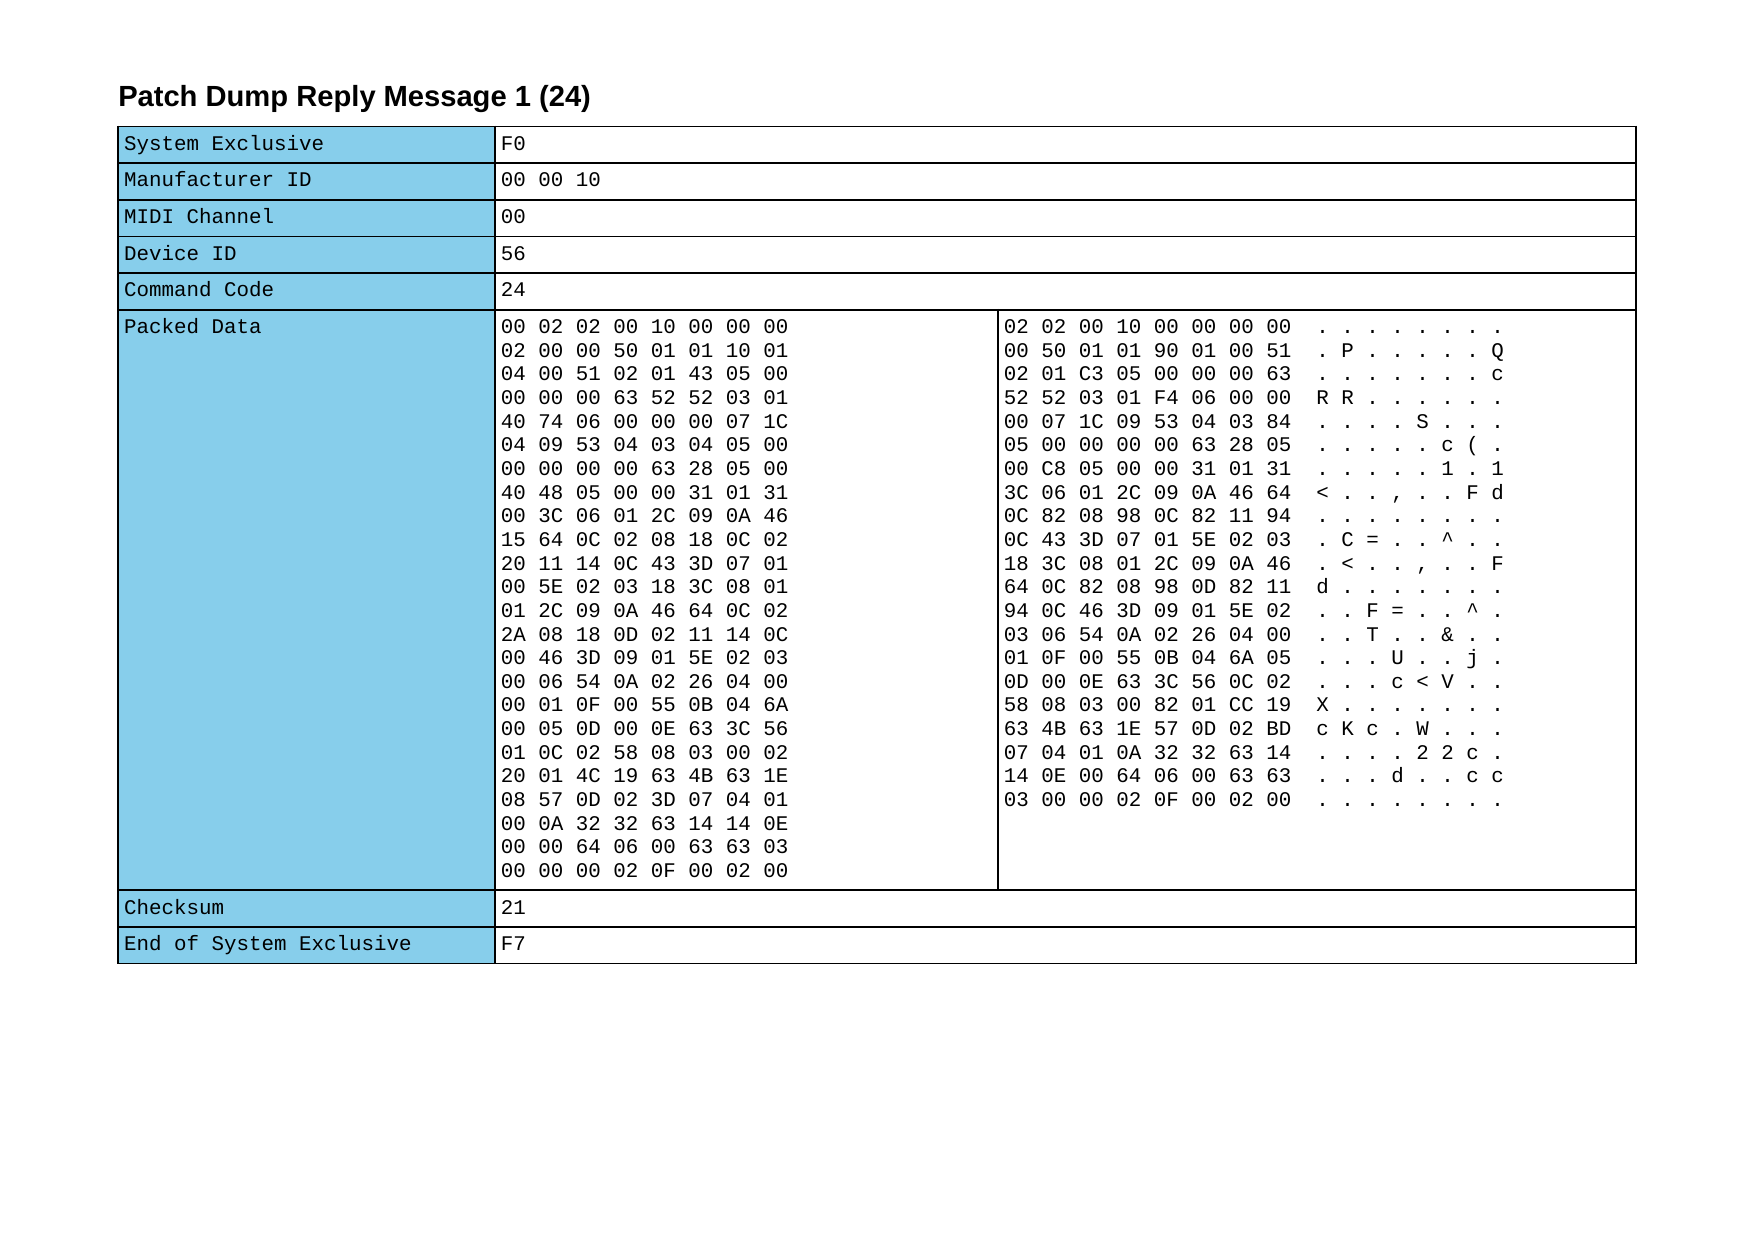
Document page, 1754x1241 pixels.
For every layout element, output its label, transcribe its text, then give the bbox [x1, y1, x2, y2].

table_cell End of System Exclusive [119, 928, 494, 963]
table_header System Exclusive [119, 127, 494, 162]
table_cell 02 02 00 10 00 00 00 00 . . . . . . . . 00 50 01 01 90 01 00 51 . P . . . . . Q 02 01 C3 05 00 00 00 63 . . . . . . . c 52 52 03 01 F4 06 00 00 R R . . . . . . 00 07 1C 09 53 04 03 84 . . . . S . . . 05 00 00 00 00 63 28 05 . . . . . c ( . 00 C8 05 00 00 31 01 31 . . . . . 1 . 1 3C 06 01 2C 09 0A 46 64 < . . , . . F d 0C 82 08 98 0C 82 11 94 . . . . . . . . 0C 43 3D 07 01 5E 02 03 . C = . . ^ . . 18 3C 08 01 2C 09 0A 46 . < . . , . . F 64 0C 82 08 98 0D 82 11 d . . . . . . . 94 0C 46 3D 09 01 5E 02 . . F = . . ^ . 03 06 54 0A 02 26 04 00 . . T . . & . . 01 0F 00 55 0B 04 6A 05 . . . U . . j . 0D 00 0E 63 3C 56 0C 02 . . . c < V . . 58 08 03 00 82 01 CC 19 X . . . . . . . 63 4B 63 1E 57 0D 02 BD c K c . W . . . 07 04 01 0A 32 32 63 14 . . . . 2 2 c . 14 0E 00 64 06 00 63 63 . . . d . . c c 03 00 00 02 0F 00 02 00 . . . . . . . . [999, 311, 1635, 889]
table_cell Manufacturer ID [119, 164, 494, 199]
table_cell 00 [496, 201, 1635, 236]
table_cell Device ID [119, 237, 494, 272]
table_header F0 [496, 127, 1635, 162]
table_cell 56 [496, 237, 1635, 272]
table_cell Checksum [119, 891, 494, 926]
table_cell 00 02 02 00 10 00 00 00 02 00 00 50 01 01 10 01 04 00 51 02 01 43 05 00 00 00 00 63 52 52 03 01 40 74 06 00 00 00 07 1C 04 09 53 04 03 04 05 00 00 00 00 00 63 28 05 00 40 48 05 00 00 31 01 31 00 3C 06 01 2C 09 0A 46 15 64 0C 02 08 18 0C 02 20 11 14 0C 43 3D 07 01 00 5E 02 03 18 3C 08 01 01 2C 09 0A 46 64 0C 02 2A 08 18 0D 02 11 14 0C 00 46 3D 09 01 5E 02 03 00 06 54 0A 02 26 04 00 00 01 0F 00 55 0B 04 6A 00 05 0D 00 0E 63 3C 56 01 0C 02 58 08 03 00 02 20 01 4C 19 63 4B 63 1E 08 57 0D 02 3D 07 04 01 00 0A 32 32 63 14 14 0E 00 00 64 06 00 63 63 03 00 00 00 02 0F 00 02 00 [496, 311, 997, 889]
subtitle Patch Dump Reply Message 1 (24) [118, 79, 1636, 113]
table_cell Command Code [119, 274, 494, 309]
table_cell F7 [496, 928, 1635, 963]
table_cell 24 [496, 274, 1635, 309]
table_cell Packed Data [119, 311, 494, 889]
table_cell 00 00 10 [496, 164, 1635, 199]
table_cell 21 [496, 891, 1635, 926]
table_cell MIDI Channel [119, 201, 494, 236]
